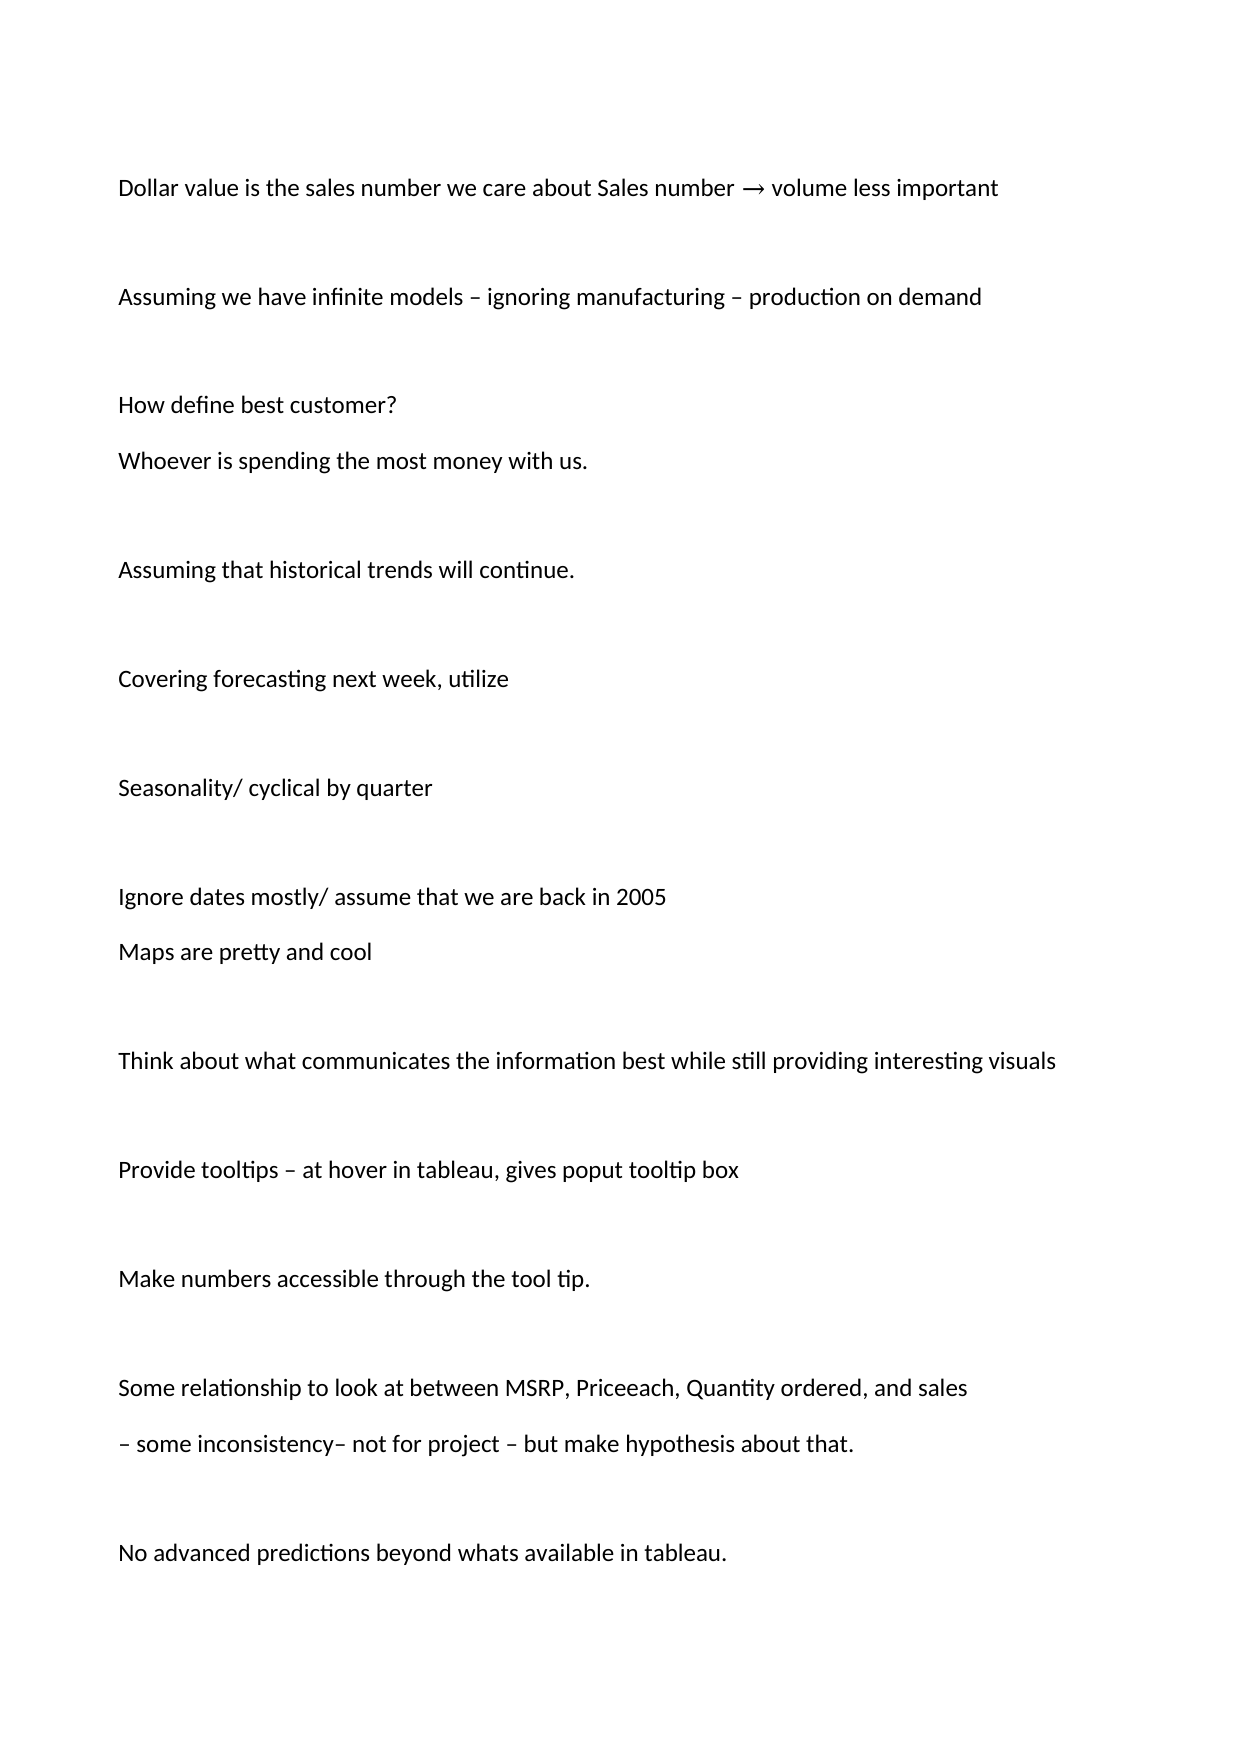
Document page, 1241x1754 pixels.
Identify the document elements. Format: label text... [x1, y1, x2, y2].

text Seasonality/ cyclical by quarter [118, 772, 1122, 802]
text Dollar value is the sales number we care about Sales number → volume less important [118, 171, 1122, 202]
text How define best customer? [118, 389, 1122, 420]
text Covering forecasting next week, utilize [118, 663, 1122, 693]
text Assuming we have infinite models – ignoring manufacturing – production on demand [118, 281, 1122, 311]
text Provide tooltips – at hover in tableau, gives poput tooltip box [118, 1154, 1122, 1185]
text Assuming that historical trends will continue. [118, 554, 1122, 585]
text Whoever is spending the most money with us. [118, 445, 1122, 476]
text – some inconsistency– not for project – but make hypothesis about that. [118, 1428, 1122, 1458]
text Some relationship to look at between MSRP, Priceeach, Quantity ordered, and sales [118, 1372, 1122, 1402]
text Make numbers accessible through the tool tip. [118, 1263, 1122, 1294]
text Ignore dates mostly/ assume that we are back in 2005 [118, 881, 1122, 911]
text Maps are pretty and cool [118, 937, 1122, 967]
text No advanced predictions beyond whats available in tableau. [118, 1537, 1122, 1567]
text Think about what communicates the information best while still providing interesting visuals [118, 1045, 1122, 1076]
